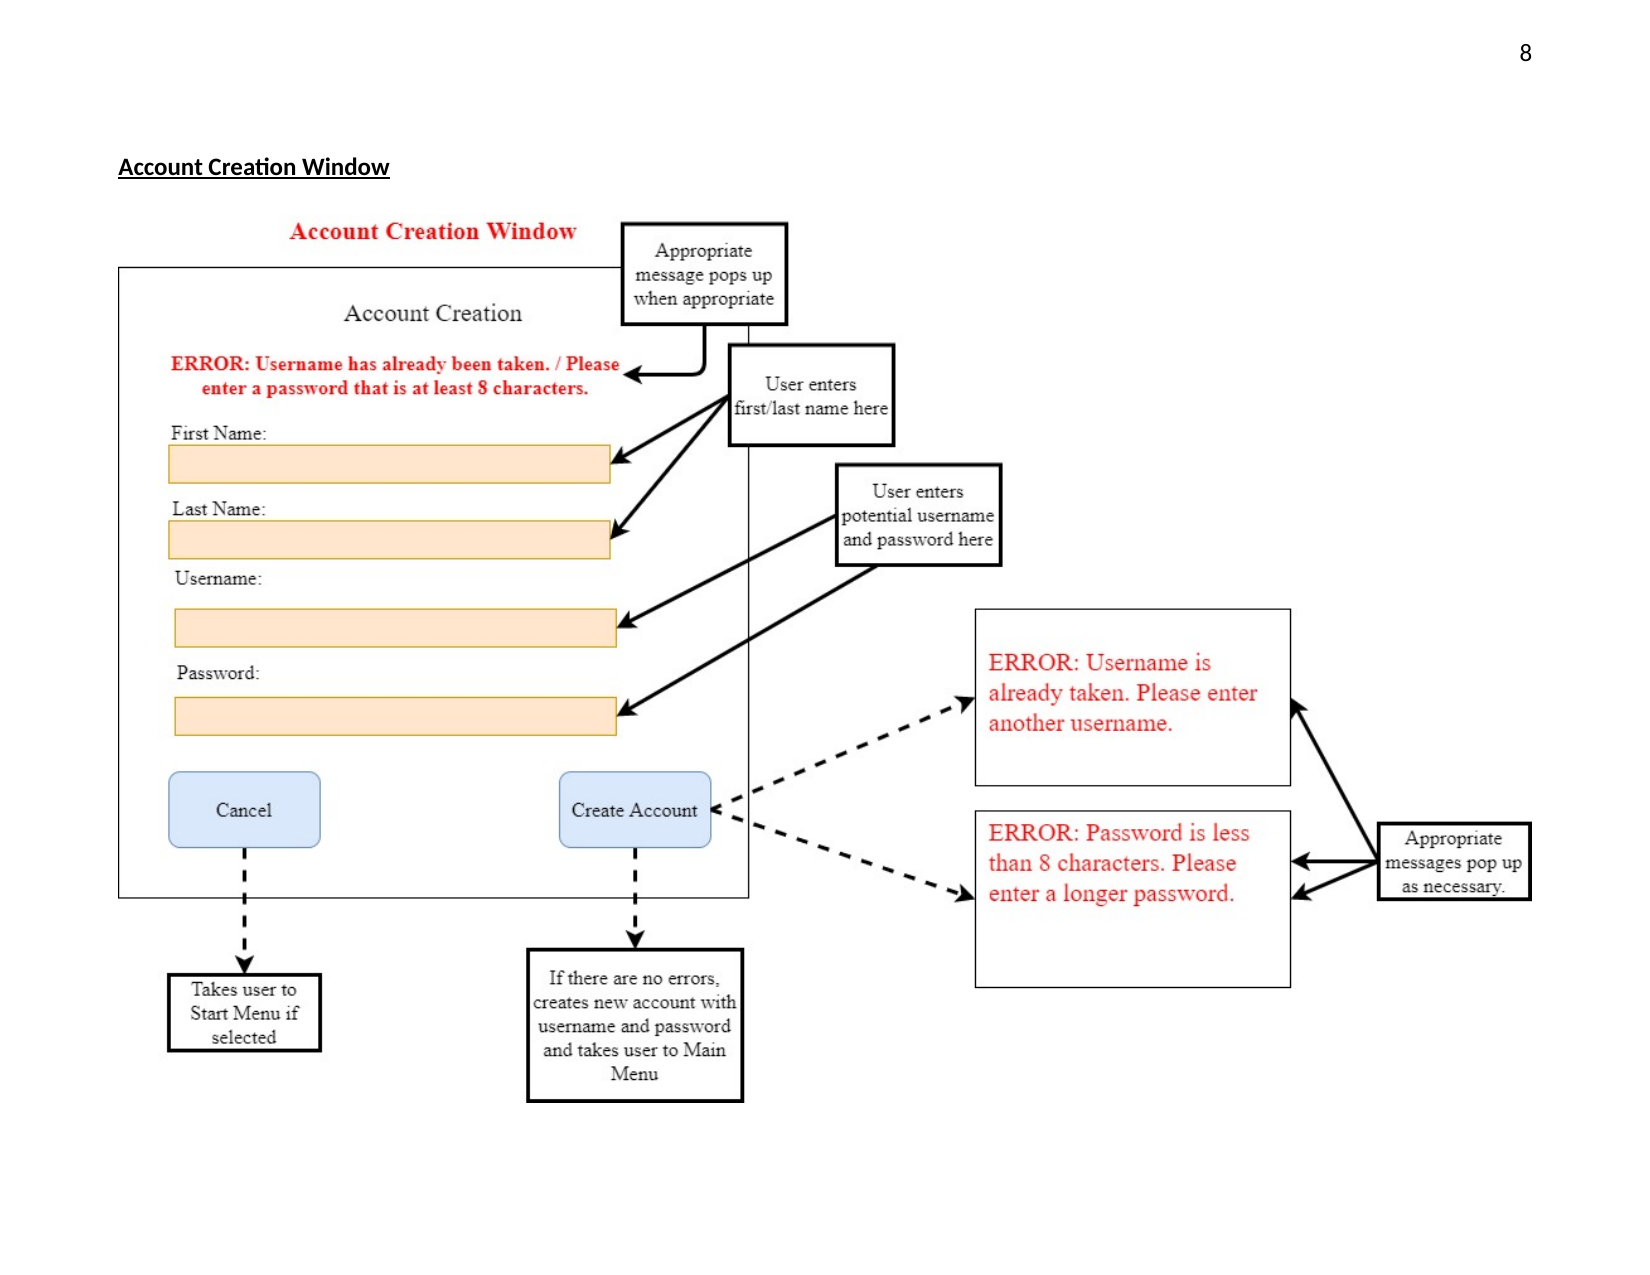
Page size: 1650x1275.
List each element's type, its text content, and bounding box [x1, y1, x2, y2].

text Account Creation Window [118, 151, 1532, 182]
